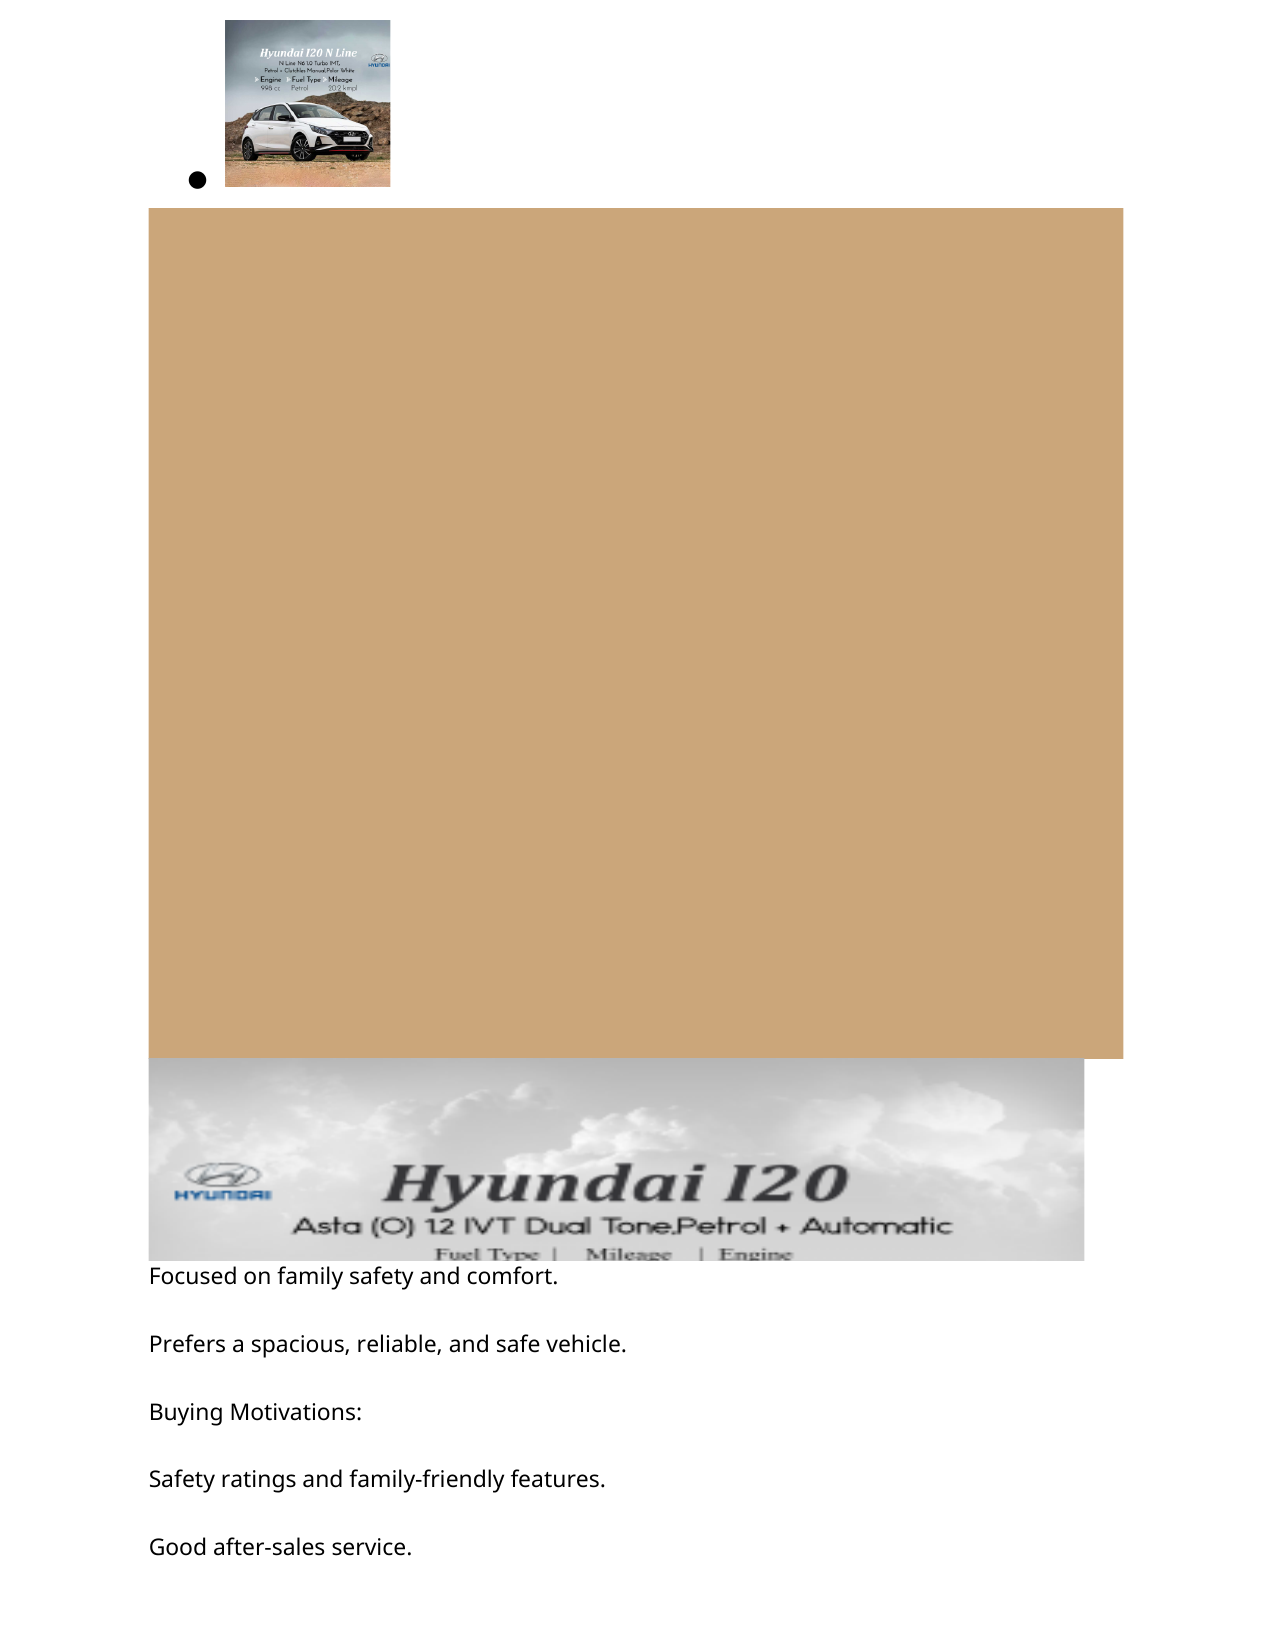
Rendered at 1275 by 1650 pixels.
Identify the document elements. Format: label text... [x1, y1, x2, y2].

text Prefers a spacious, reliable, and safe vehicle. [148, 1328, 1125, 1359]
text Good after-sales service. [148, 1531, 1125, 1562]
text Focused on family safety and comfort. [148, 1260, 1125, 1291]
text Buying Motivations: [148, 1395, 1125, 1427]
picture [148, 208, 1124, 1261]
text Safety ratings and family-friendly features. [148, 1463, 1125, 1494]
picture [225, 20, 391, 187]
